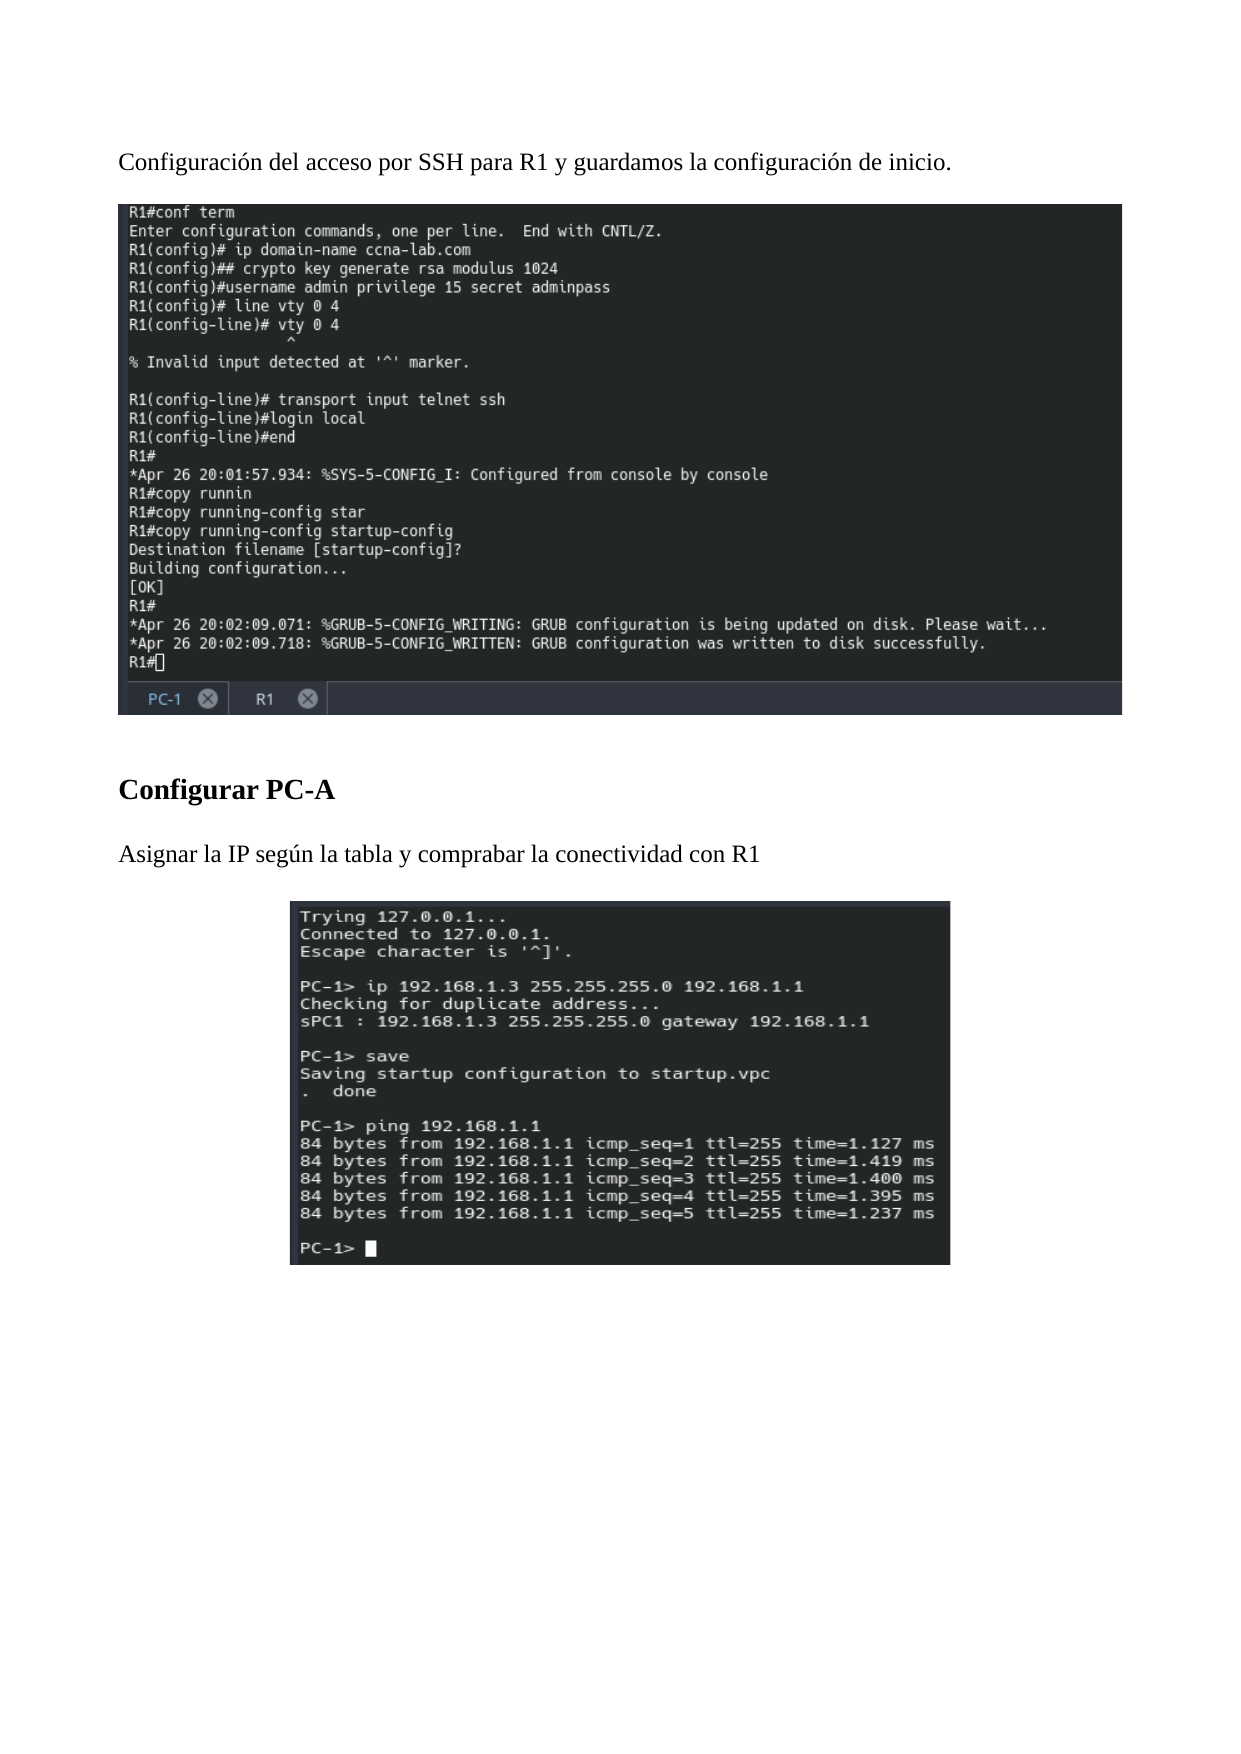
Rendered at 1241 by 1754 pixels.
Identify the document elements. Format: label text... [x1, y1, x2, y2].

text Configuración del acceso por SSH para R1 y guardamos la configuración de inicio. [118, 147, 1122, 176]
picture [118, 204, 1123, 715]
text Asignar la IP según la tabla y comprabar la conectividad con R1 [118, 839, 1122, 868]
picture [289, 901, 951, 1265]
text Configurar PC-A [118, 772, 1122, 806]
